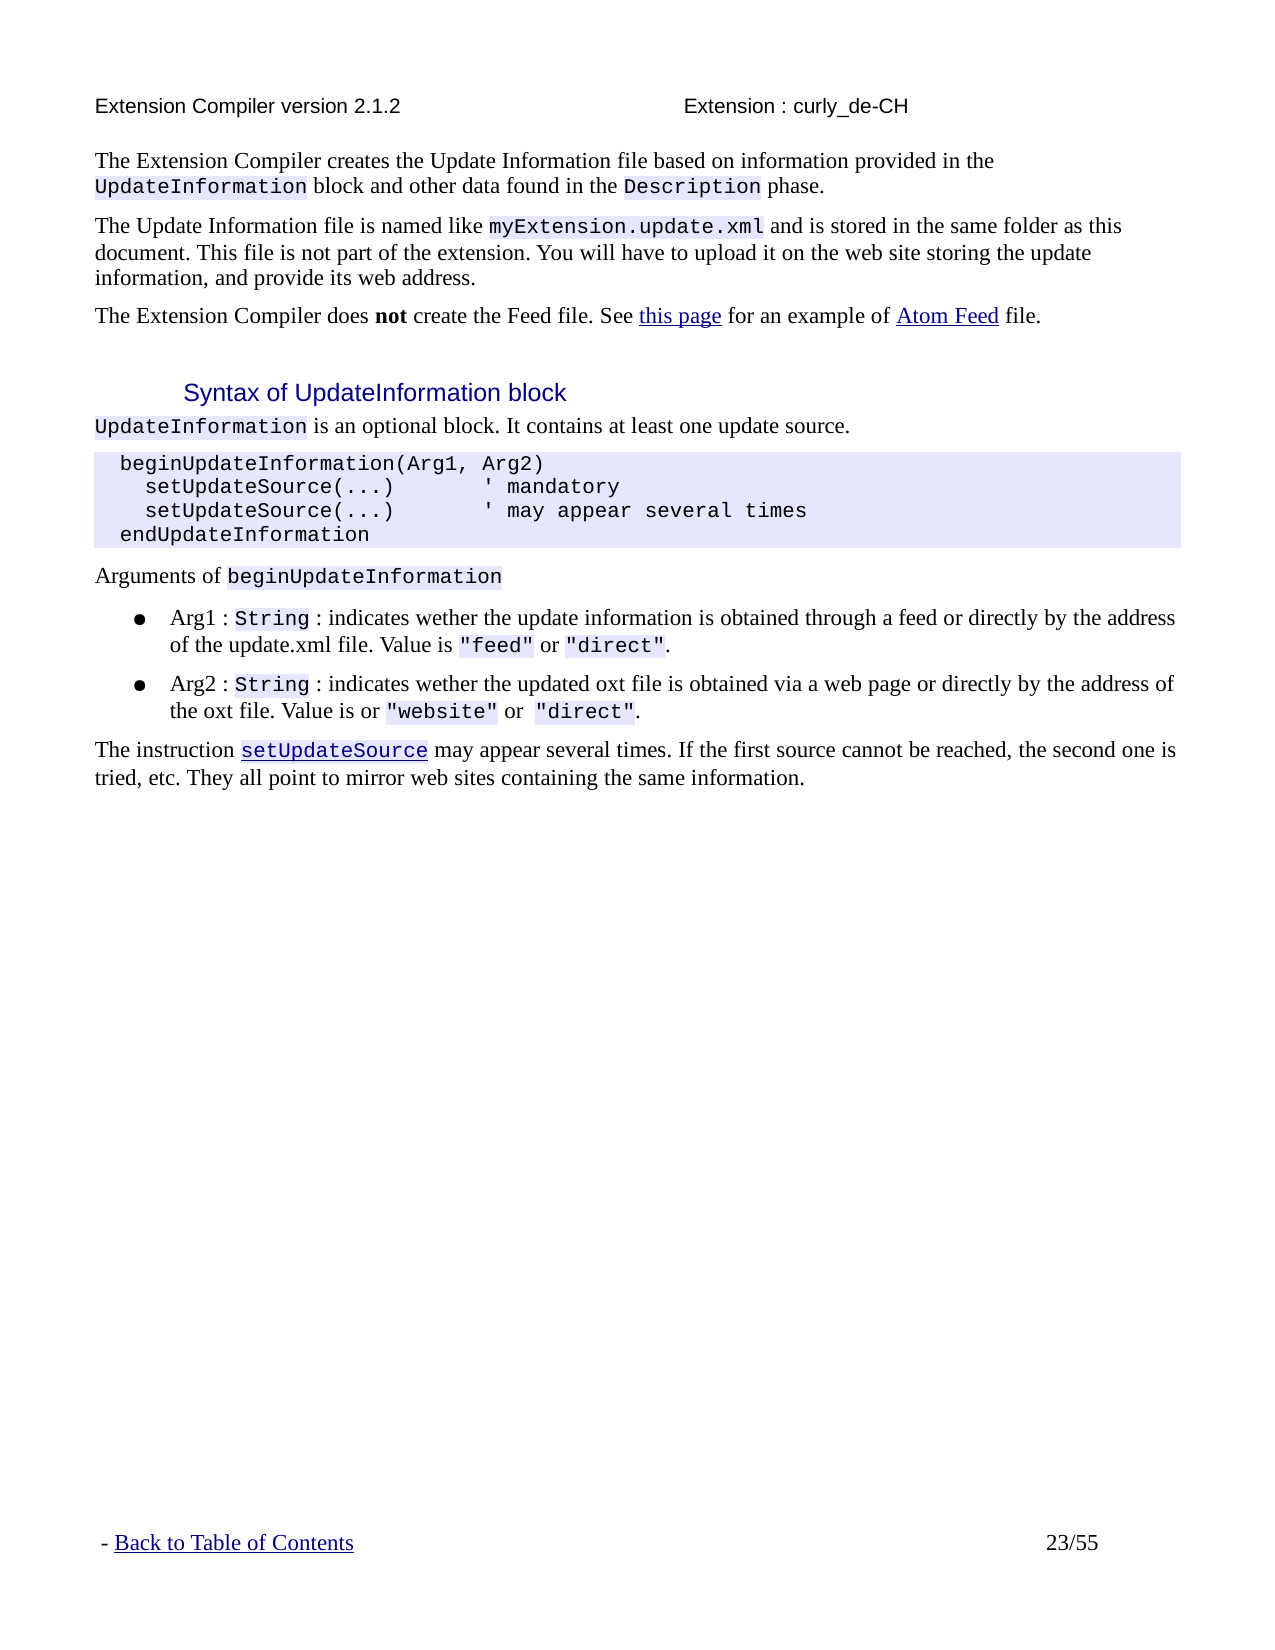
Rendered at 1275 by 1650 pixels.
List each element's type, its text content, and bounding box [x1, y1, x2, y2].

text beginUpdateInformation(Arg1, Arg2) [94, 452, 1181, 476]
text Arguments of beginUpdateInformation [94, 563, 1181, 590]
text UpdateInformation is an optional block. It contains at least one update source. [94, 413, 1181, 440]
list Arg2 : String : indicates wether the updated oxt file is obtained via a web page or directly by the address of the oxt file. Value is or "website" or "direct". [132, 671, 1181, 725]
list Arg1 : String : indicates wether the update information is obtained through a feed or directly by the address of the update.xml file. Value is "feed" or "direct". [132, 604, 1181, 658]
text The Extension Compiler does not create the Feed file. See this page for an example of Atom Feed file. [94, 303, 1181, 328]
text endUpdateInformation [94, 524, 1181, 548]
text The instruction setUpdateSource may appear several times. If the first source cannot be reached, the second one is tried, etc. They all point to mirror web sites containing the same information. [94, 737, 1181, 790]
text The Extension Compiler creates the Update Information file based on information provided in the UpdateInformation block and other data found in the Description phase. [94, 147, 1181, 200]
text The Update Information file is named like myExtension.update.xml and is stored in the same folder as this document. This file is not part of the extension. You will have to upload it on the web site storing the update information, and provide its web address. [94, 212, 1181, 291]
text setUpdateSource(...) ' may appear several times [94, 500, 1181, 524]
subtitle Syntax of UpdateInformation block [183, 379, 1181, 407]
text setUpdateSource(...) ' mandatory [94, 476, 1181, 500]
